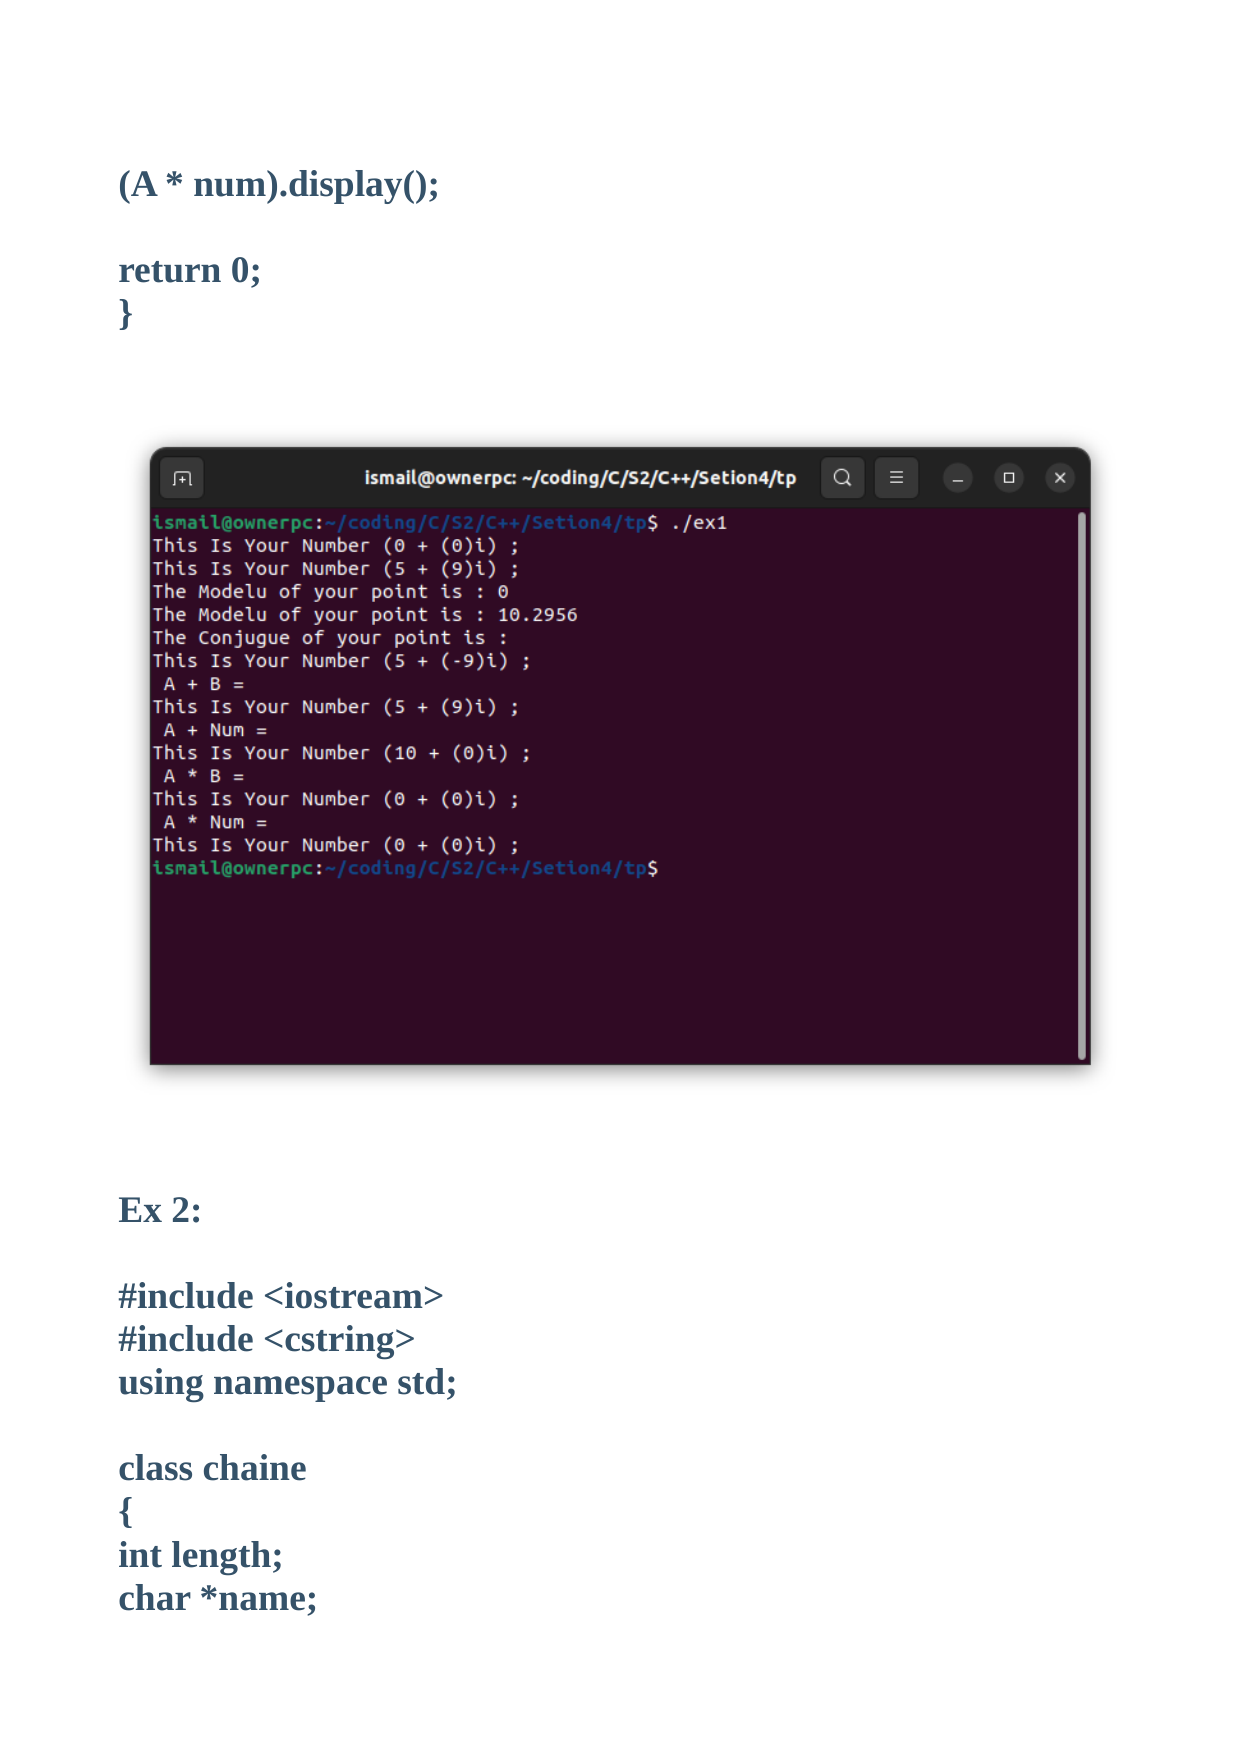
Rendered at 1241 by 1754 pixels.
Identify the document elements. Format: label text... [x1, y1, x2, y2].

picture [118, 420, 1123, 1101]
text int length; [118, 1532, 1122, 1575]
text return 0; [118, 247, 1122, 291]
text } [118, 291, 1122, 334]
text char *name; [118, 1575, 1122, 1618]
text (A * num).display(); [118, 161, 1122, 204]
text #include <iostream> [118, 1273, 1122, 1316]
text using namespace std; [118, 1359, 1122, 1403]
text #include <cstring> [118, 1316, 1122, 1359]
text { [118, 1489, 1122, 1532]
text Ex 2: [118, 1187, 1122, 1230]
text class chaine [118, 1446, 1122, 1489]
